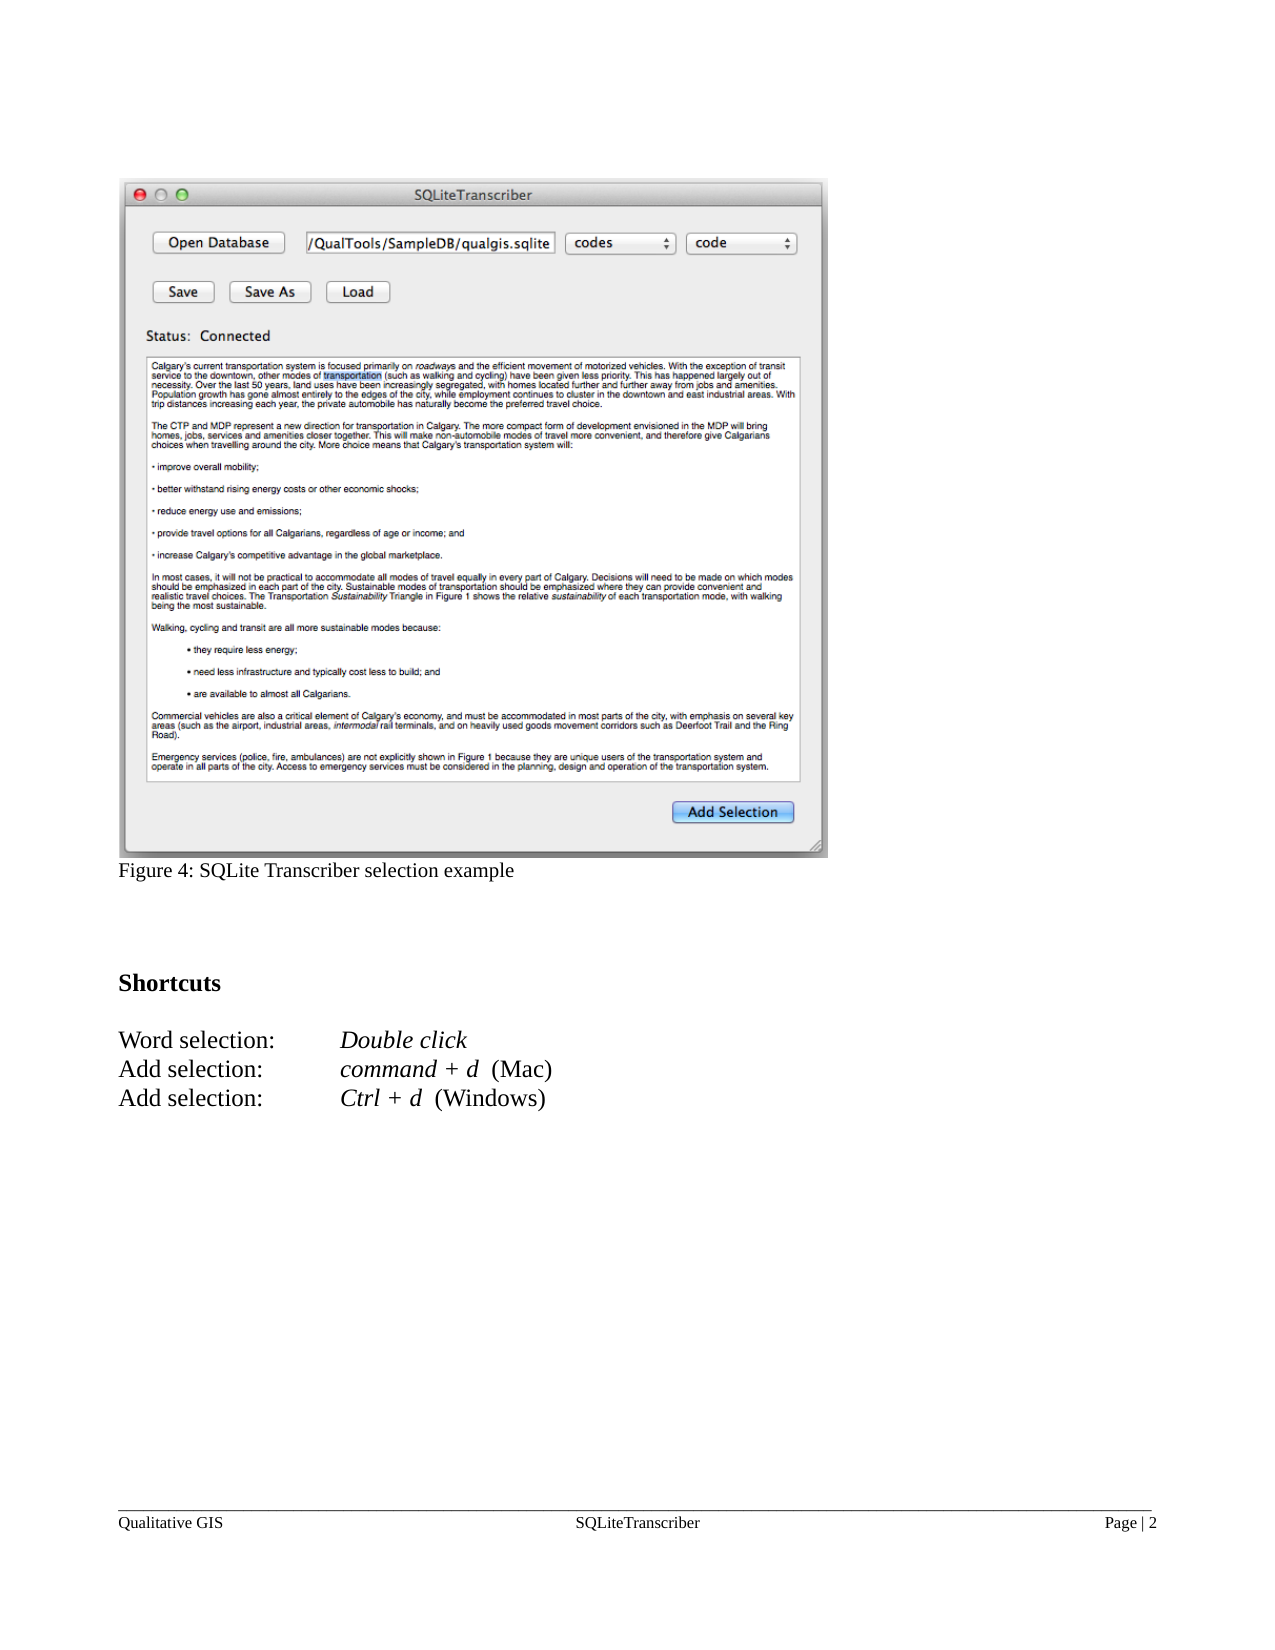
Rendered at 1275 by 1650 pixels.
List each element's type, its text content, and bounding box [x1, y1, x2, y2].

text Add selection: Ctrl + d (Windows) [118, 1083, 1157, 1112]
text Shortcuts [118, 968, 1157, 997]
picture [119, 178, 828, 858]
text Word selection: Double click [118, 1026, 1157, 1054]
text Add selection: command + d (Mac) [118, 1054, 1157, 1083]
text Figure 4: SQLite Transcriber selection example [118, 176, 1157, 882]
